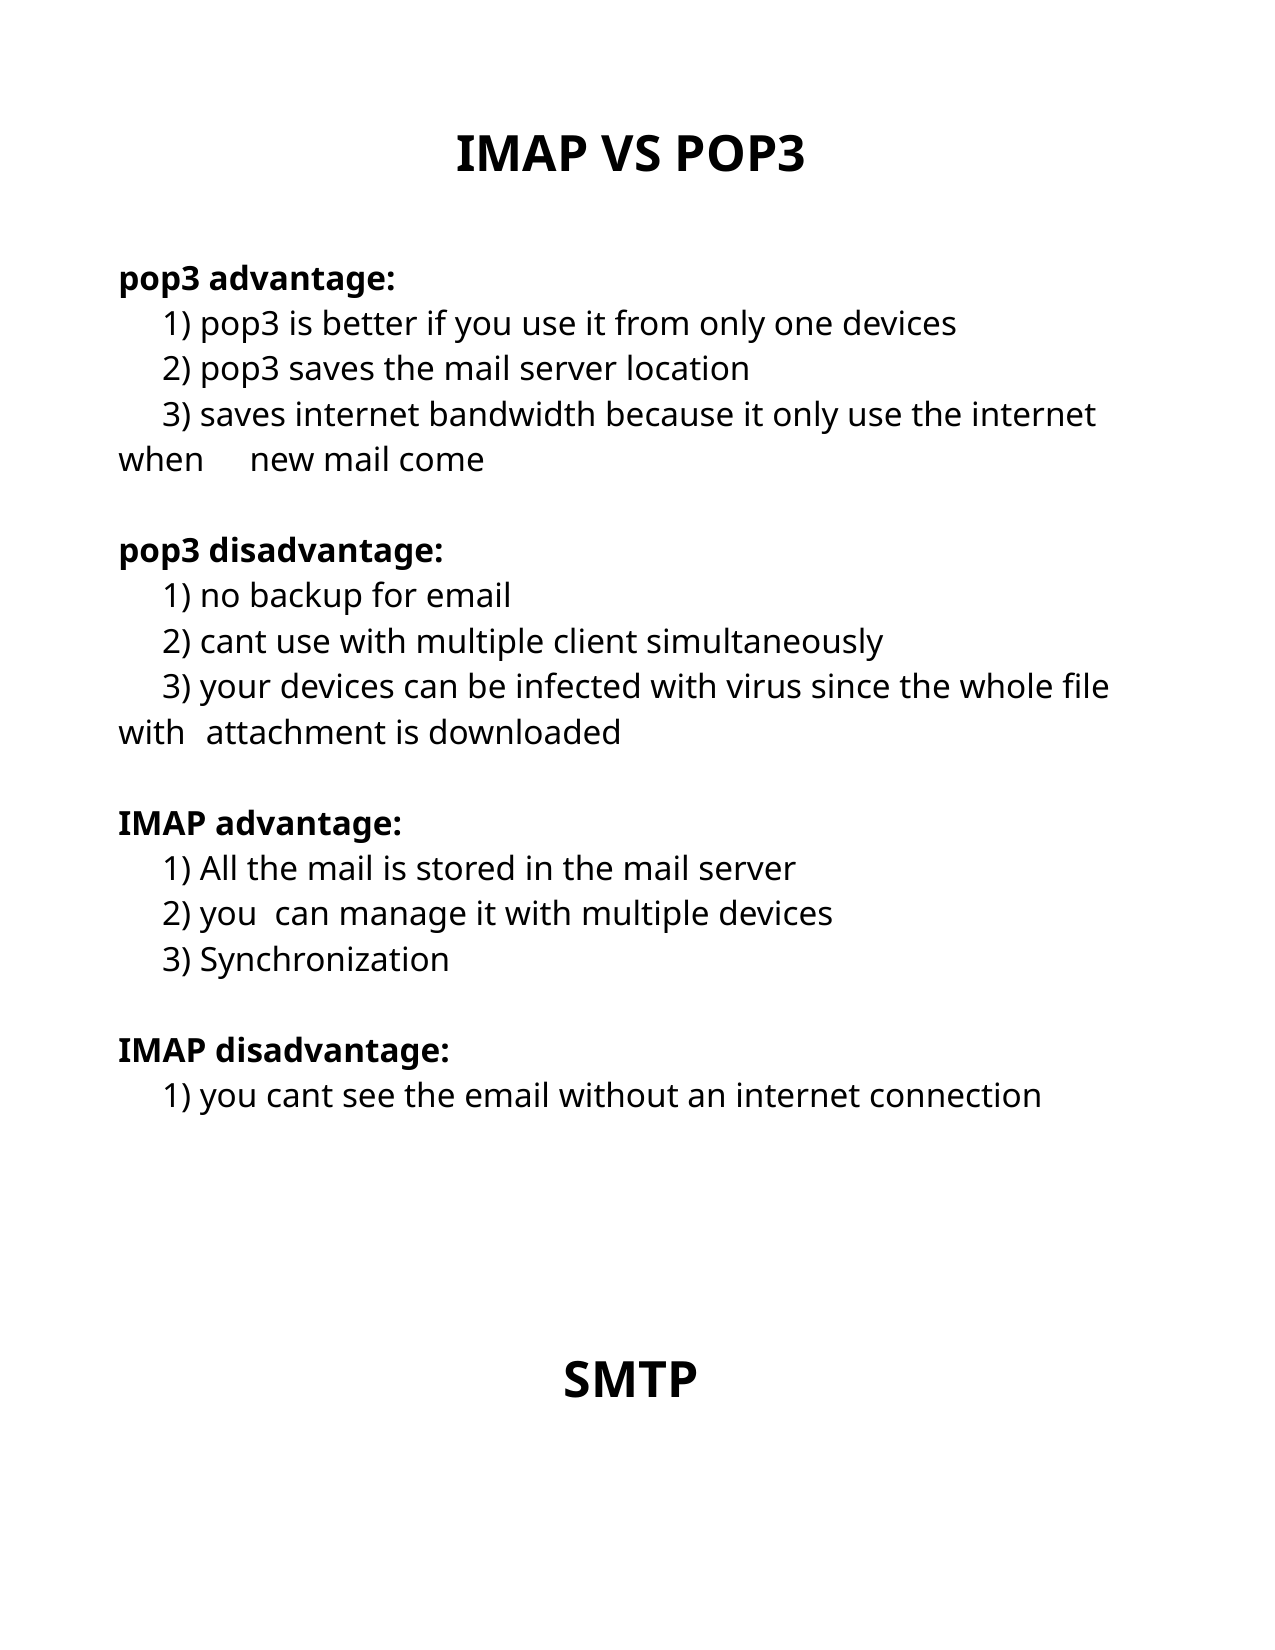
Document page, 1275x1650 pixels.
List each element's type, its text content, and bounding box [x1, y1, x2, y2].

text 2) cant use with multiple client simultaneously [118, 618, 1157, 663]
text 1) you cant see the email without an internet connection [118, 1072, 1157, 1117]
text 3) Synchronization [118, 936, 1157, 981]
text SMTP [118, 1344, 1157, 1412]
text IMAP advantage: [118, 799, 1157, 845]
text 2) you can manage it with multiple devices [118, 890, 1157, 936]
text 3) saves internet bandwidth because it only use the internet when new mail come [118, 391, 1157, 481]
text 1) no backup for email [118, 572, 1157, 618]
text 1) All the mail is stored in the mail server [118, 845, 1157, 890]
text pop3 advantage: [118, 254, 1157, 300]
text 3) your devices can be infected with virus since the whole file with attachment is downloaded [118, 663, 1157, 754]
text IMAP disadvantage: [118, 1026, 1157, 1072]
text pop3 disadvantage: [118, 527, 1157, 572]
text 2) pop3 saves the mail server location [118, 345, 1157, 391]
text 1) pop3 is better if you use it from only one devices [118, 300, 1157, 345]
text IMAP VS POP3 [118, 118, 1157, 186]
